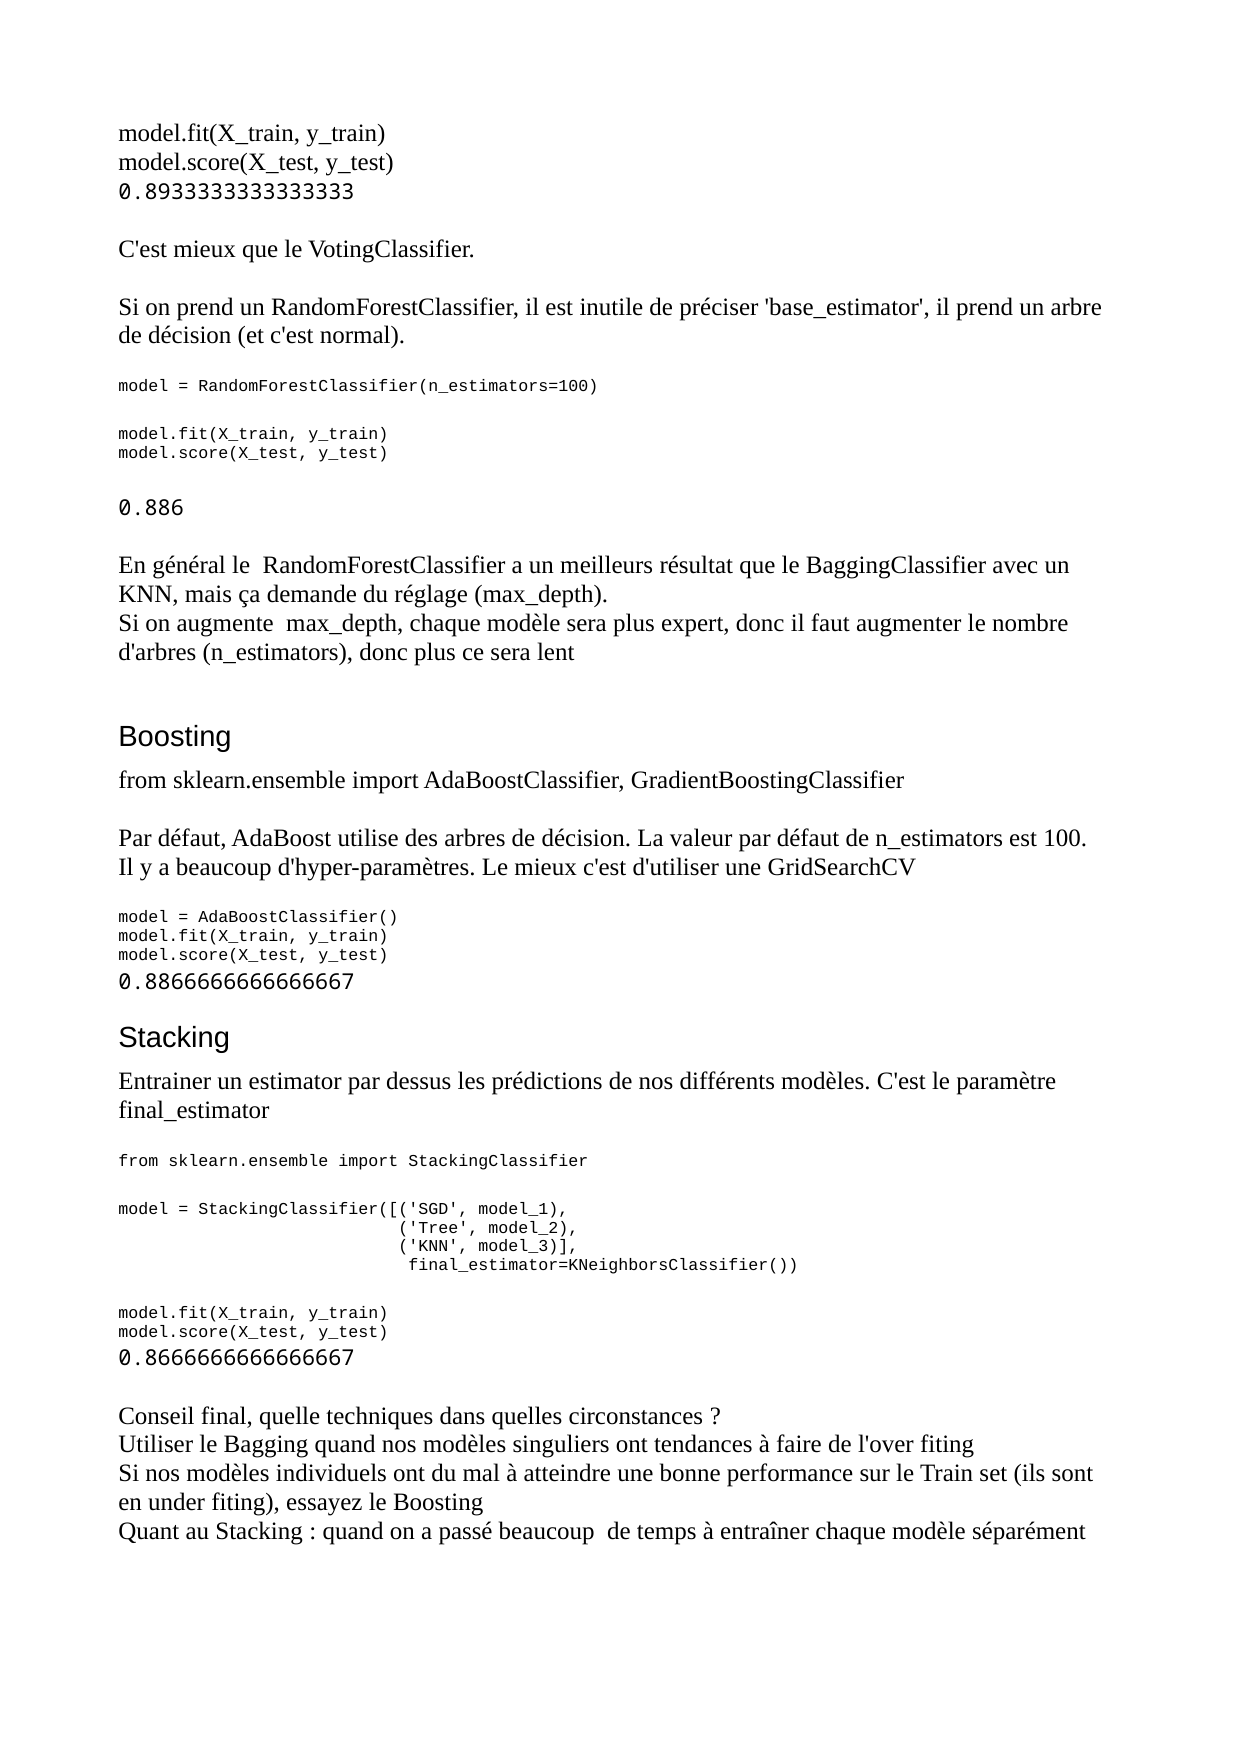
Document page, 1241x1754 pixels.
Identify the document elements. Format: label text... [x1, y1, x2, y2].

text Entrainer un estimator par dessus les prédictions de nos différents modèles. C'est le paramètre final_estimator [118, 1066, 1122, 1124]
text 0.8666666666666667 [118, 1342, 1122, 1372]
text model = RandomForestClassifier(n_estimators=100) [118, 378, 1122, 397]
text model.fit(X_train, y_train) [118, 1304, 1122, 1323]
text model.score(X_test, y_test) [118, 444, 1122, 463]
subtitle Stacking [118, 1020, 1122, 1054]
text ('Tree', model_2), [118, 1219, 1122, 1238]
text Utiliser le Bagging quand nos modèles singuliers ont tendances à faire de l'over fiting [118, 1429, 1122, 1458]
text Si nos modèles individuels ont du mal à atteindre une bonne performance sur le Train set (ils sont en under fiting), essayez le Boosting [118, 1458, 1122, 1516]
text model.fit(X_train, y_train) [118, 928, 1122, 947]
text model.score(X_test, y_test) [118, 147, 1122, 176]
text Par défaut, AdaBoost utilise des arbres de décision. La valeur par défaut de n_estimators est 100. [118, 823, 1122, 852]
text 0.886 [118, 492, 1122, 522]
text model.fit(X_train, y_train) [118, 118, 1122, 147]
text Il y a beaucoup d'hyper-paramètres. Le mieux c'est d'utiliser une GridSearchCV [118, 852, 1122, 880]
text ('KNN', model_3)], [118, 1238, 1122, 1257]
text En général le RandomForestClassifier a un meilleurs résultat que le BaggingClassifier avec un KNN, mais ça demande du réglage (max_depth). [118, 551, 1122, 608]
text Conseil final, quelle techniques dans quelles circonstances ? [118, 1401, 1122, 1429]
text model = AdaBoostClassifier() [118, 909, 1122, 928]
text final_estimator=KNeighborsClassifier()) [118, 1257, 1122, 1276]
text model.score(X_test, y_test) [118, 1323, 1122, 1342]
text from sklearn.ensemble import StackingClassifier [118, 1153, 1122, 1172]
text 0.8866666666666667 [118, 966, 1122, 995]
text Si on prend un RandomForestClassifier, il est inutile de préciser 'base_estimator', il prend un arbre de décision (et c'est normal). [118, 292, 1122, 349]
text model = StackingClassifier([('SGD', model_1), [118, 1200, 1122, 1219]
text from sklearn.ensemble import AdaBoostClassifier, GradientBoostingClassifier [118, 765, 1122, 794]
text Si on augmente max_depth, chaque modèle sera plus expert, donc il faut augmenter le nombre d'arbres (n_estimators), donc plus ce sera lent [118, 608, 1122, 666]
text model.fit(X_train, y_train) [118, 426, 1122, 444]
text model.score(X_test, y_test) [118, 947, 1122, 966]
text Quant au Stacking : quand on a passé beaucoup de temps à entraîner chaque modèle séparément [118, 1516, 1122, 1544]
text C'est mieux que le VotingClassifier. [118, 234, 1122, 263]
text 0.8933333333333333 [118, 176, 1122, 205]
subtitle Boosting [118, 719, 1122, 753]
